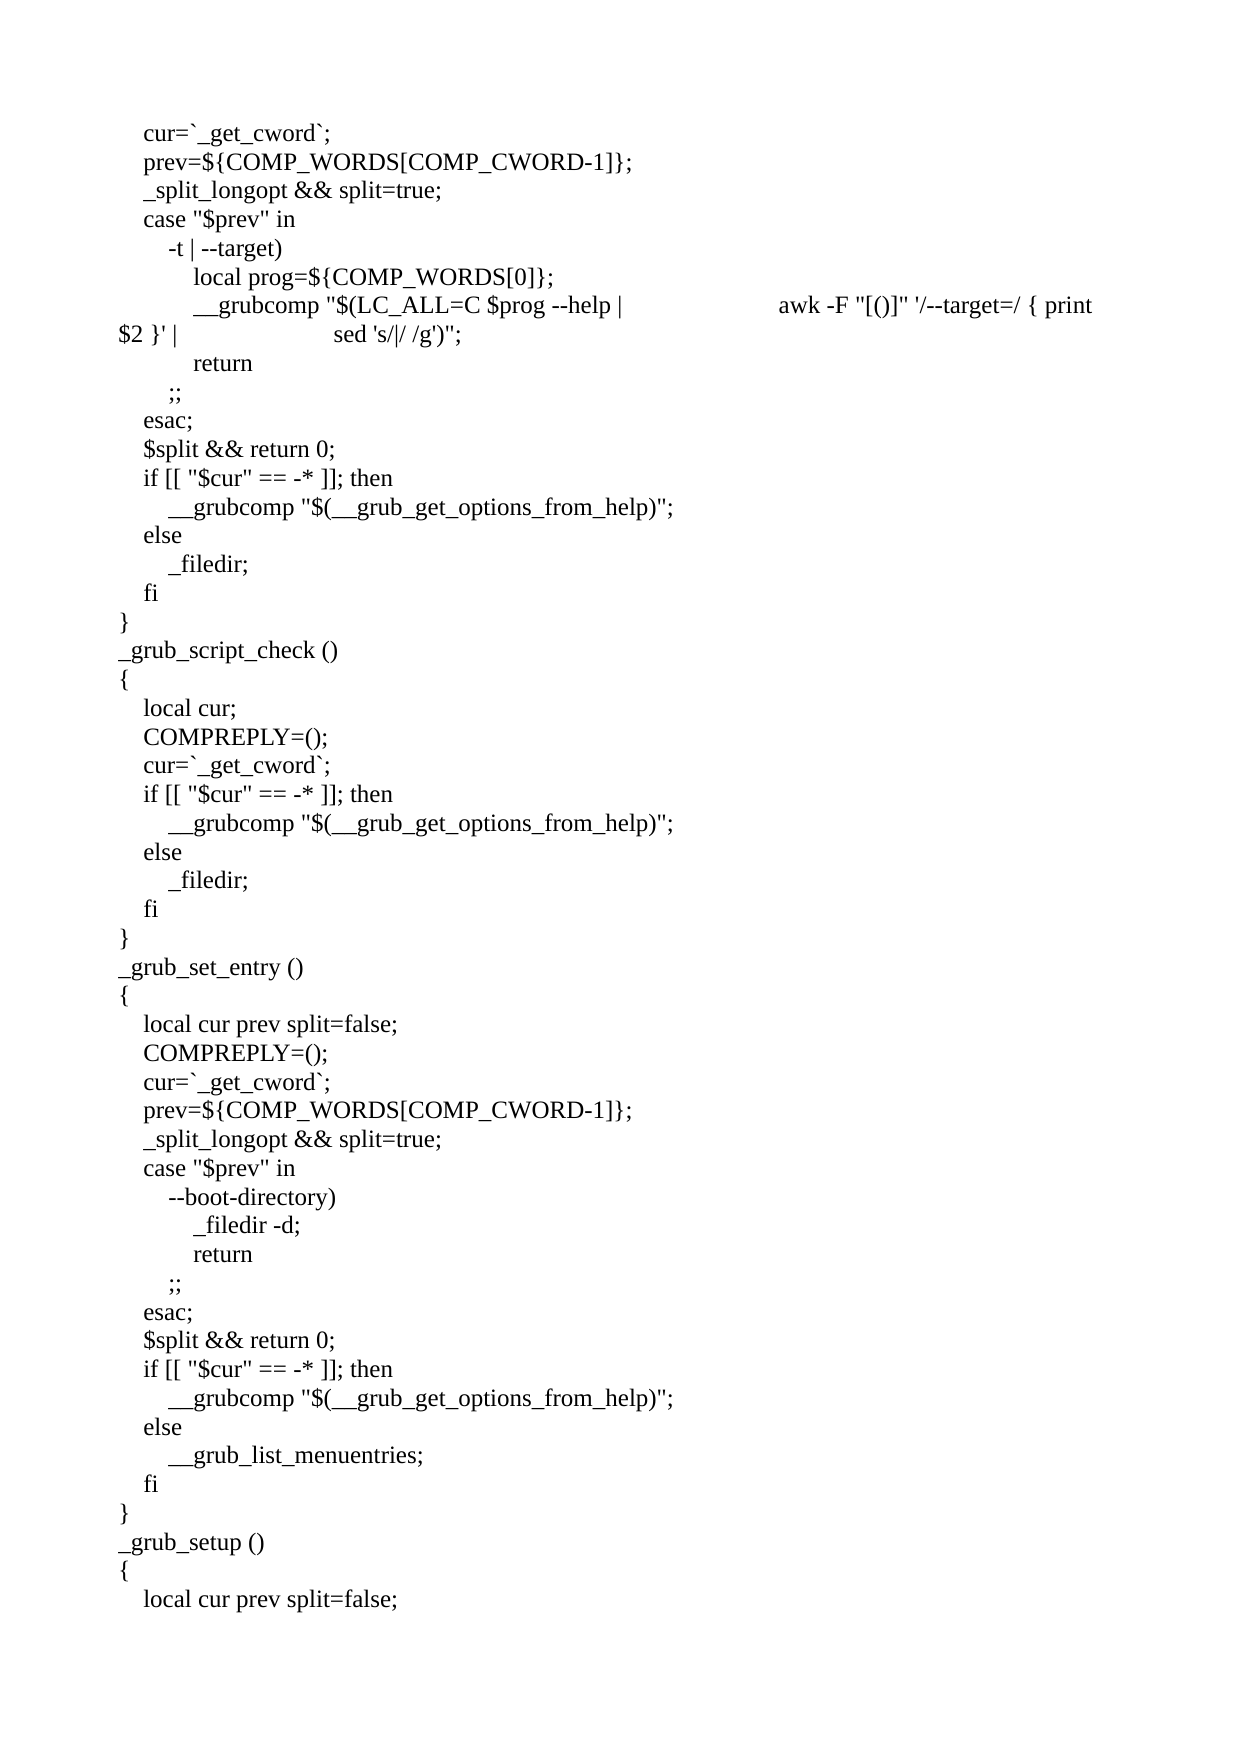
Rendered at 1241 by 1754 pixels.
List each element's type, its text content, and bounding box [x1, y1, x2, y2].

text ;; [118, 1268, 1122, 1297]
text fi [118, 578, 1122, 607]
text prev=${COMP_WORDS[COMP_CWORD-1]}; [118, 147, 1122, 176]
text __grub_list_menuentries; [118, 1441, 1122, 1469]
text COMPREPLY=(); [118, 1038, 1122, 1067]
text if [[ "$cur" == -* ]]; then [118, 463, 1122, 492]
text esac; [118, 406, 1122, 434]
text esac; [118, 1297, 1122, 1326]
text $split && return 0; [118, 434, 1122, 463]
text } [118, 1498, 1122, 1527]
text fi [118, 1469, 1122, 1498]
text local cur; [118, 693, 1122, 722]
text local cur prev split=false; [118, 1584, 1122, 1613]
text __grubcomp "$(__grub_get_options_from_help)"; [118, 492, 1122, 521]
text __grubcomp "$(__grub_get_options_from_help)"; [118, 1383, 1122, 1412]
text local prog=${COMP_WORDS[0]}; [118, 262, 1122, 291]
text { [118, 1556, 1122, 1584]
text _grub_script_check () [118, 636, 1122, 664]
text _grub_set_entry () [118, 952, 1122, 981]
text return [118, 348, 1122, 377]
text --boot-directory) [118, 1182, 1122, 1211]
text { [118, 981, 1122, 1009]
text } [118, 923, 1122, 952]
text -t | --target) [118, 233, 1122, 262]
text else [118, 521, 1122, 549]
text if [[ "$cur" == -* ]]; then [118, 1354, 1122, 1383]
text __grubcomp "$(__grub_get_options_from_help)"; [118, 808, 1122, 837]
text $split && return 0; [118, 1326, 1122, 1354]
text case "$prev" in [118, 204, 1122, 233]
text _grub_setup () [118, 1527, 1122, 1556]
text fi [118, 894, 1122, 923]
text __grubcomp "$(LC_ALL=C $prog --help | awk -F "[()]" '/--target=/ { print $2 }' | sed 's/|/ /g')"; [118, 291, 1122, 348]
text _split_longopt && split=true; [118, 176, 1122, 204]
text { [118, 664, 1122, 693]
text return [118, 1239, 1122, 1268]
text _filedir -d; [118, 1211, 1122, 1239]
text COMPREPLY=(); [118, 722, 1122, 751]
text else [118, 837, 1122, 866]
text cur=`_get_cword`; [118, 118, 1122, 147]
text prev=${COMP_WORDS[COMP_CWORD-1]}; [118, 1096, 1122, 1124]
text else [118, 1412, 1122, 1441]
text } [118, 607, 1122, 636]
text ;; [118, 377, 1122, 406]
text case "$prev" in [118, 1153, 1122, 1182]
text local cur prev split=false; [118, 1009, 1122, 1038]
text cur=`_get_cword`; [118, 1067, 1122, 1096]
text _split_longopt && split=true; [118, 1124, 1122, 1153]
text cur=`_get_cword`; [118, 751, 1122, 779]
text _filedir; [118, 866, 1122, 894]
text _filedir; [118, 549, 1122, 578]
text if [[ "$cur" == -* ]]; then [118, 779, 1122, 808]
